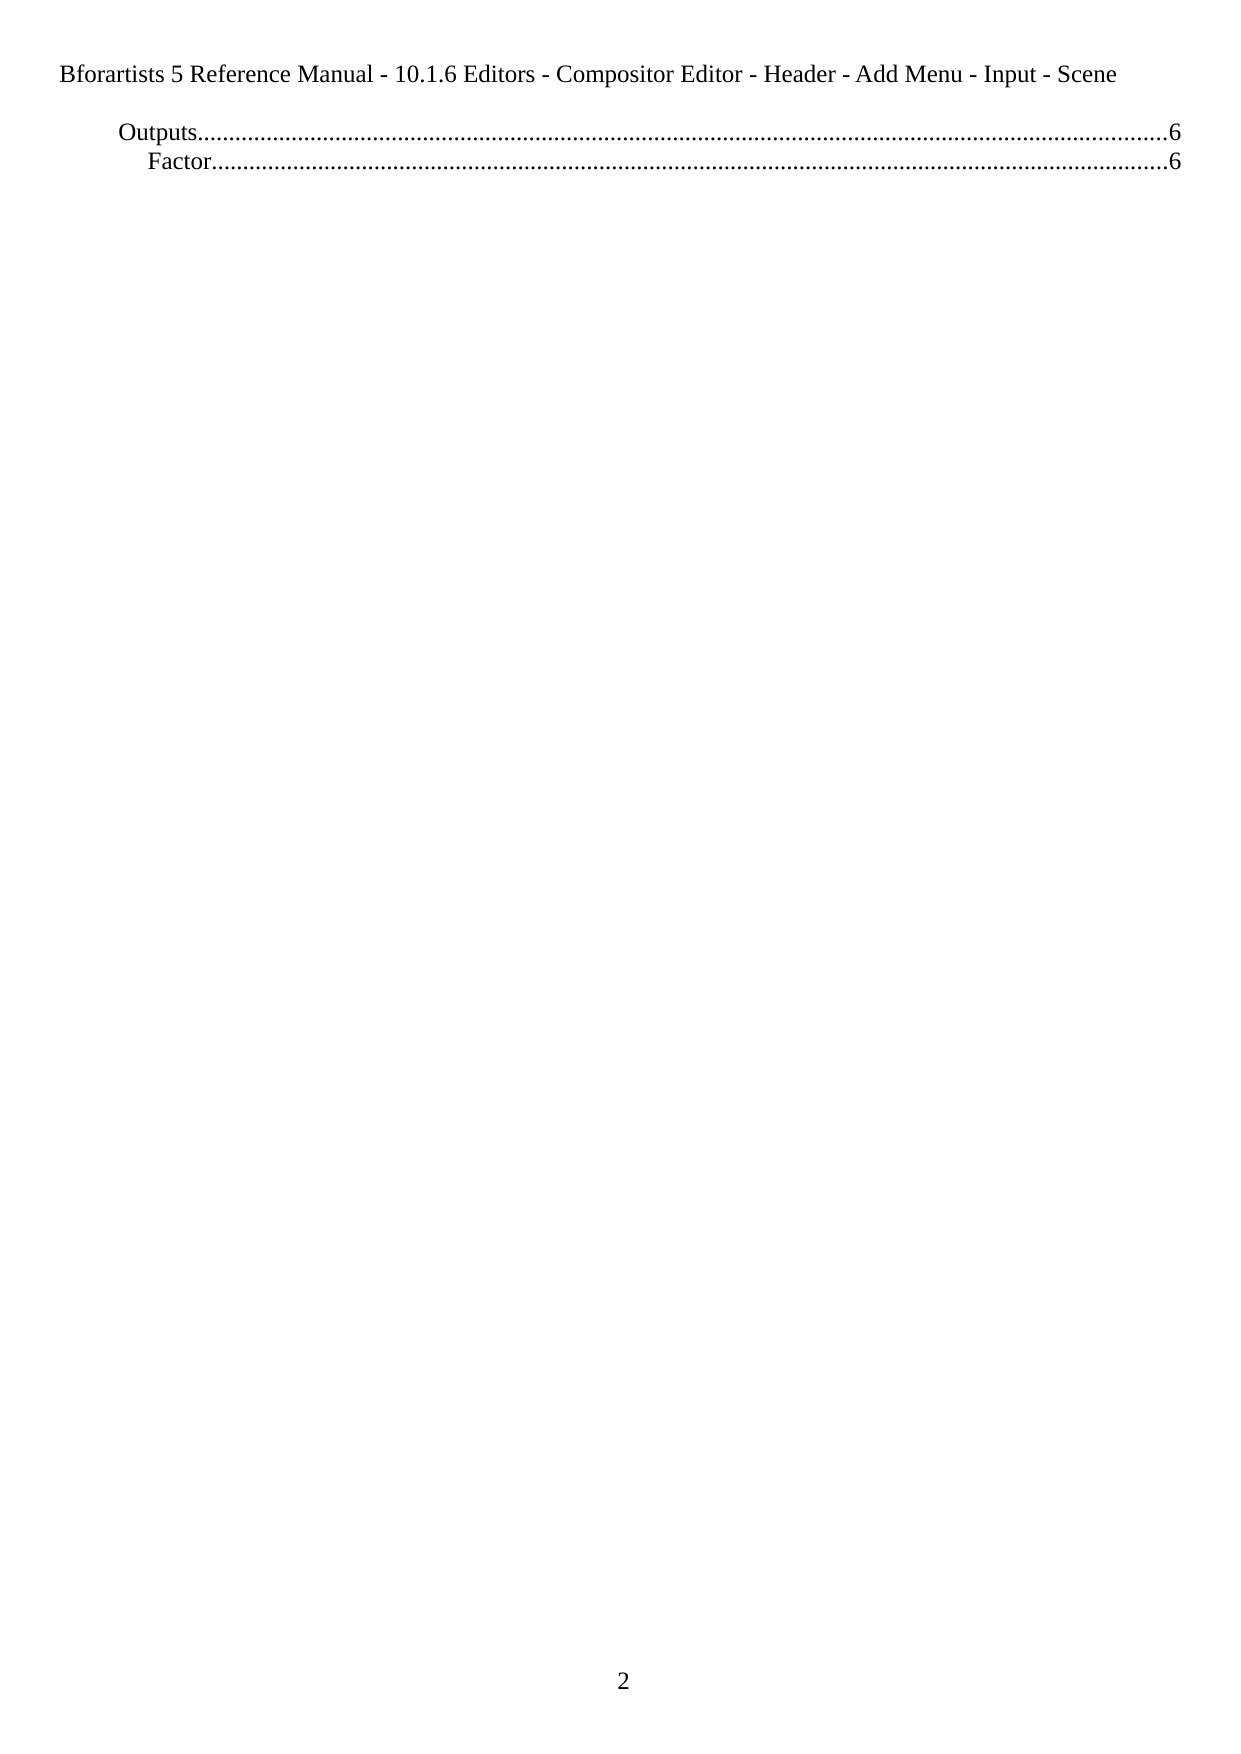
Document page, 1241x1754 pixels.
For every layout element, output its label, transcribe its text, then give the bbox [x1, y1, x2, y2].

text Outputs 6 [118, 117, 1181, 146]
text Factor 6 [147, 146, 1181, 175]
